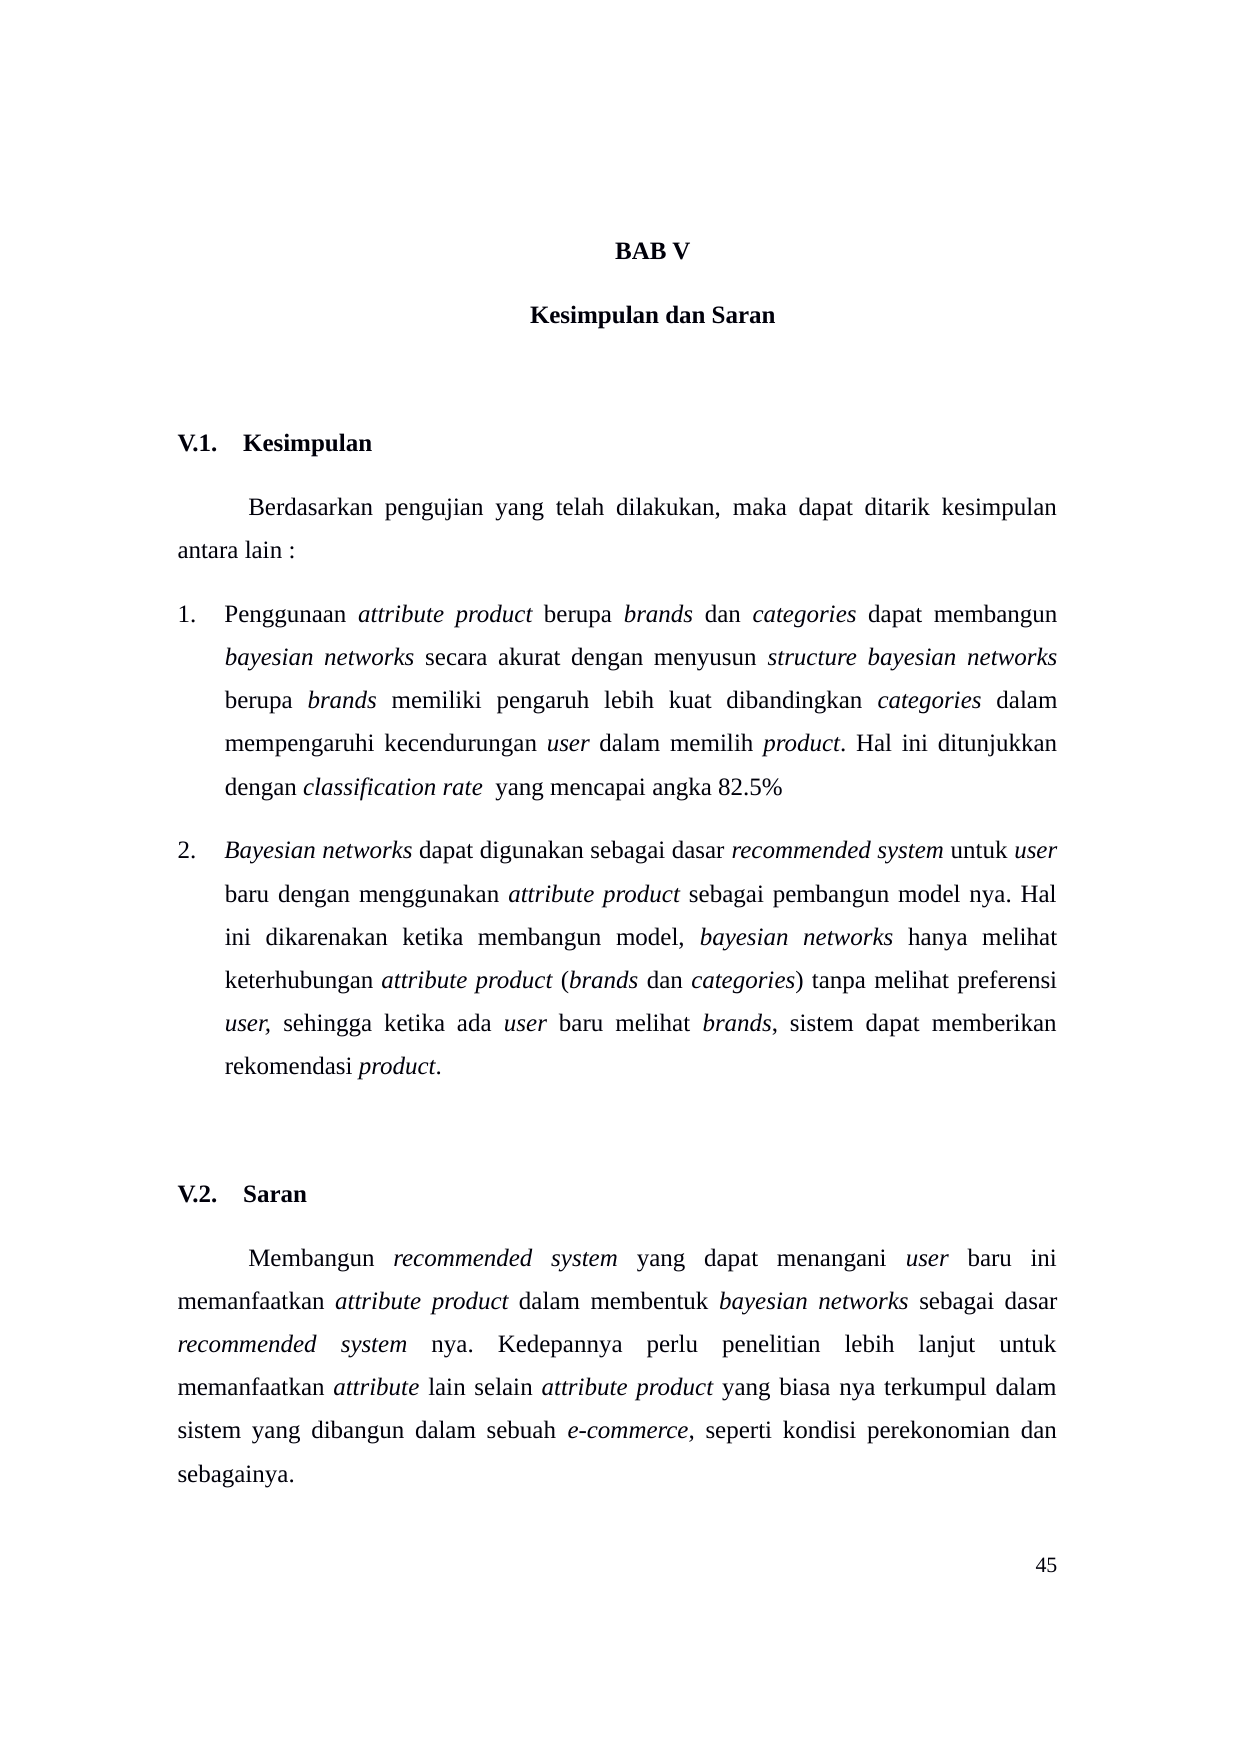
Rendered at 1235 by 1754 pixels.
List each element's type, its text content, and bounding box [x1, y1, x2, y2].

subtitle BAB V [177, 236, 1057, 265]
subtitle Saran [177, 1179, 1057, 1208]
text Berdasarkan pengujian yang telah dilakukan, maka dapat ditarik kesimpulan antara lain : [177, 492, 1057, 564]
list Penggunaan attribute product berupa brands dan categories dapat membangun bayesian networks secara akurat dengan menyusun structure bayesian networks berupa brands memiliki pengaruh lebih kuat dibandingkan categories dalam mempengaruhi kecendurungan user dalam memilih product. Hal ini ditunjukkan dengan classification rate yang mencapai angka 82.5% [177, 599, 1057, 800]
subtitle Kesimpulan [177, 428, 1057, 457]
text Membangun recommended system yang dapat menangani user baru ini memanfaatkan attribute product dalam membentuk bayesian networks sebagai dasar recommended system nya. Kedepannya perlu penelitian lebih lanjut untuk memanfaatkan attribute lain selain attribute product yang biasa nya terkumpul dalam sistem yang dibangun dalam sebuah e-commerce, seperti kondisi perekonomian dan sebagainya. [177, 1243, 1057, 1487]
text Kesimpulan dan Saran [177, 300, 1057, 329]
list Bayesian networks dapat digunakan sebagai dasar recommended system untuk user baru dengan menggunakan attribute product sebagai pembangun model nya. Hal ini dikarenakan ketika membangun model, bayesian networks hanya melihat keterhubungan attribute product (brands dan categories) tanpa melihat preferensi user, sehingga ketika ada user baru melihat brands, sistem dapat memberikan rekomendasi product. [177, 836, 1057, 1080]
